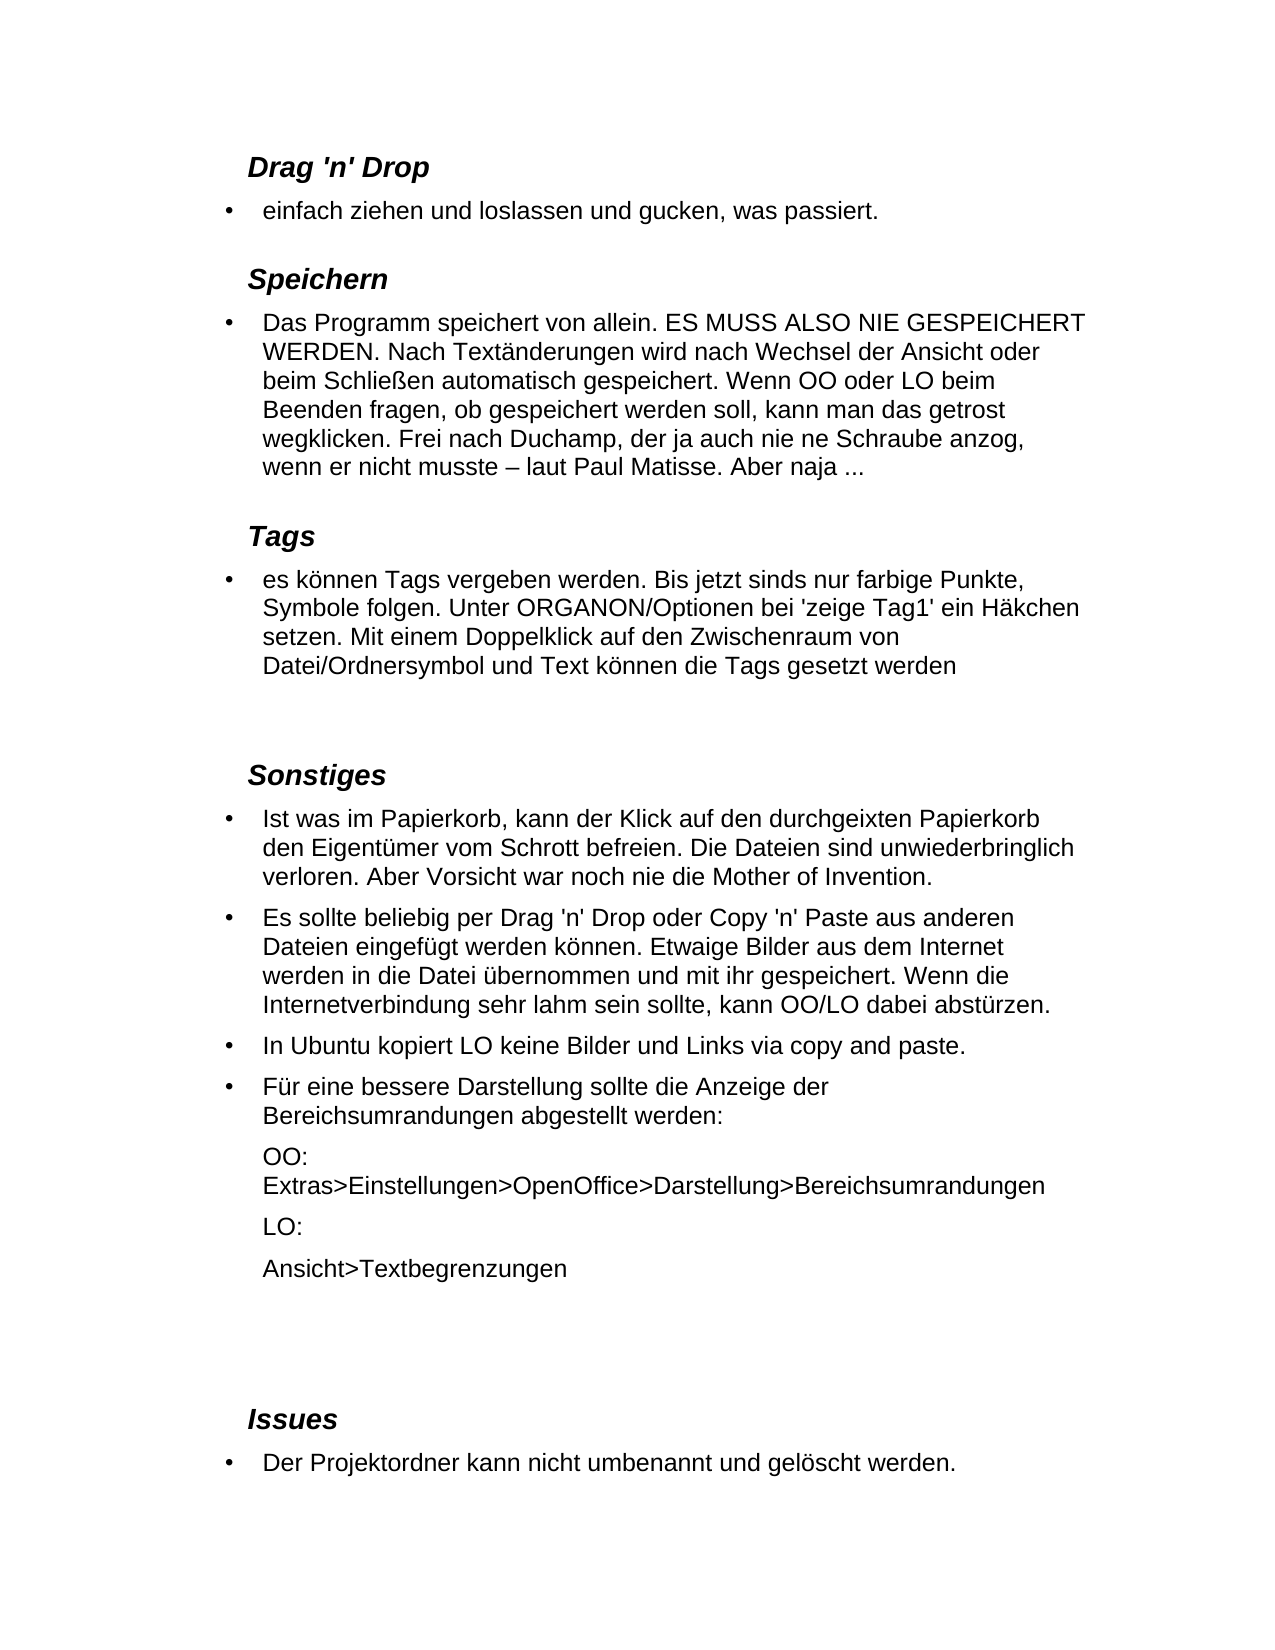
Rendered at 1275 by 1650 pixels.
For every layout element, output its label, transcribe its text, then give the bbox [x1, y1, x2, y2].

text Issues [187, 1402, 1087, 1436]
list OO: Extras>Einstellungen>OpenOffice>Darstellung>Bereichsumrandungen [225, 1142, 1087, 1200]
text Speichern [187, 262, 1087, 296]
text Sonstiges [187, 758, 1087, 792]
text Drag 'n' Drop [187, 150, 1087, 183]
list Für eine bessere Darstellung sollte die Anzeige der Bereichsumrandungen abgestellt werden: [225, 1072, 1087, 1130]
list LO: [225, 1212, 1087, 1241]
list Der Projektordner kann nicht umbenannt und gelöscht werden. [225, 1448, 1087, 1477]
list Es sollte beliebig per Drag 'n' Drop oder Copy 'n' Paste aus anderen Dateien eingefügt werden können. Etwaige Bilder aus dem Internet werden in die Datei übernommen und mit ihr gespeichert. Wenn die Internetverbindung sehr lahm sein sollte, kann OO/LO dabei abstürzen. [225, 903, 1087, 1018]
list Das Programm speichert von allein. ES MUSS ALSO NIE GESPEICHERT WERDEN. Nach Textänderungen wird nach Wechsel der Ansicht oder beim Schließen automatisch gespeichert. Wenn OO oder LO beim Beenden fragen, ob gespeichert werden soll, kann man das getrost wegklicken. Frei nach Duchamp, der ja auch nie ne Schraube anzog, wenn er nicht musste – laut Paul Matisse. Aber naja ... [225, 308, 1087, 481]
text Tags [187, 518, 1087, 552]
list Ansicht>Textbegrenzungen [225, 1254, 1087, 1282]
list In Ubuntu kopiert LO keine Bilder und Links via copy and paste. [225, 1031, 1087, 1060]
list einfach ziehen und loslassen und gucken, was passiert. [225, 196, 1087, 225]
list es können Tags vergeben werden. Bis jetzt sinds nur farbige Punkte, Symbole folgen. Unter ORGANON/Optionen bei 'zeige Tag1' ein Häkchen setzen. Mit einem Doppelklick auf den Zwischenraum von Datei/Ordnersymbol und Text können die Tags gesetzt werden [225, 564, 1087, 680]
list Ist was im Papierkorb, kann der Klick auf den durchgeixten Papierkorb den Eigentümer vom Schrott befreien. Die Dateien sind unwiederbringlich verloren. Aber Vorsicht war noch nie die Mother of Invention. [225, 804, 1087, 891]
